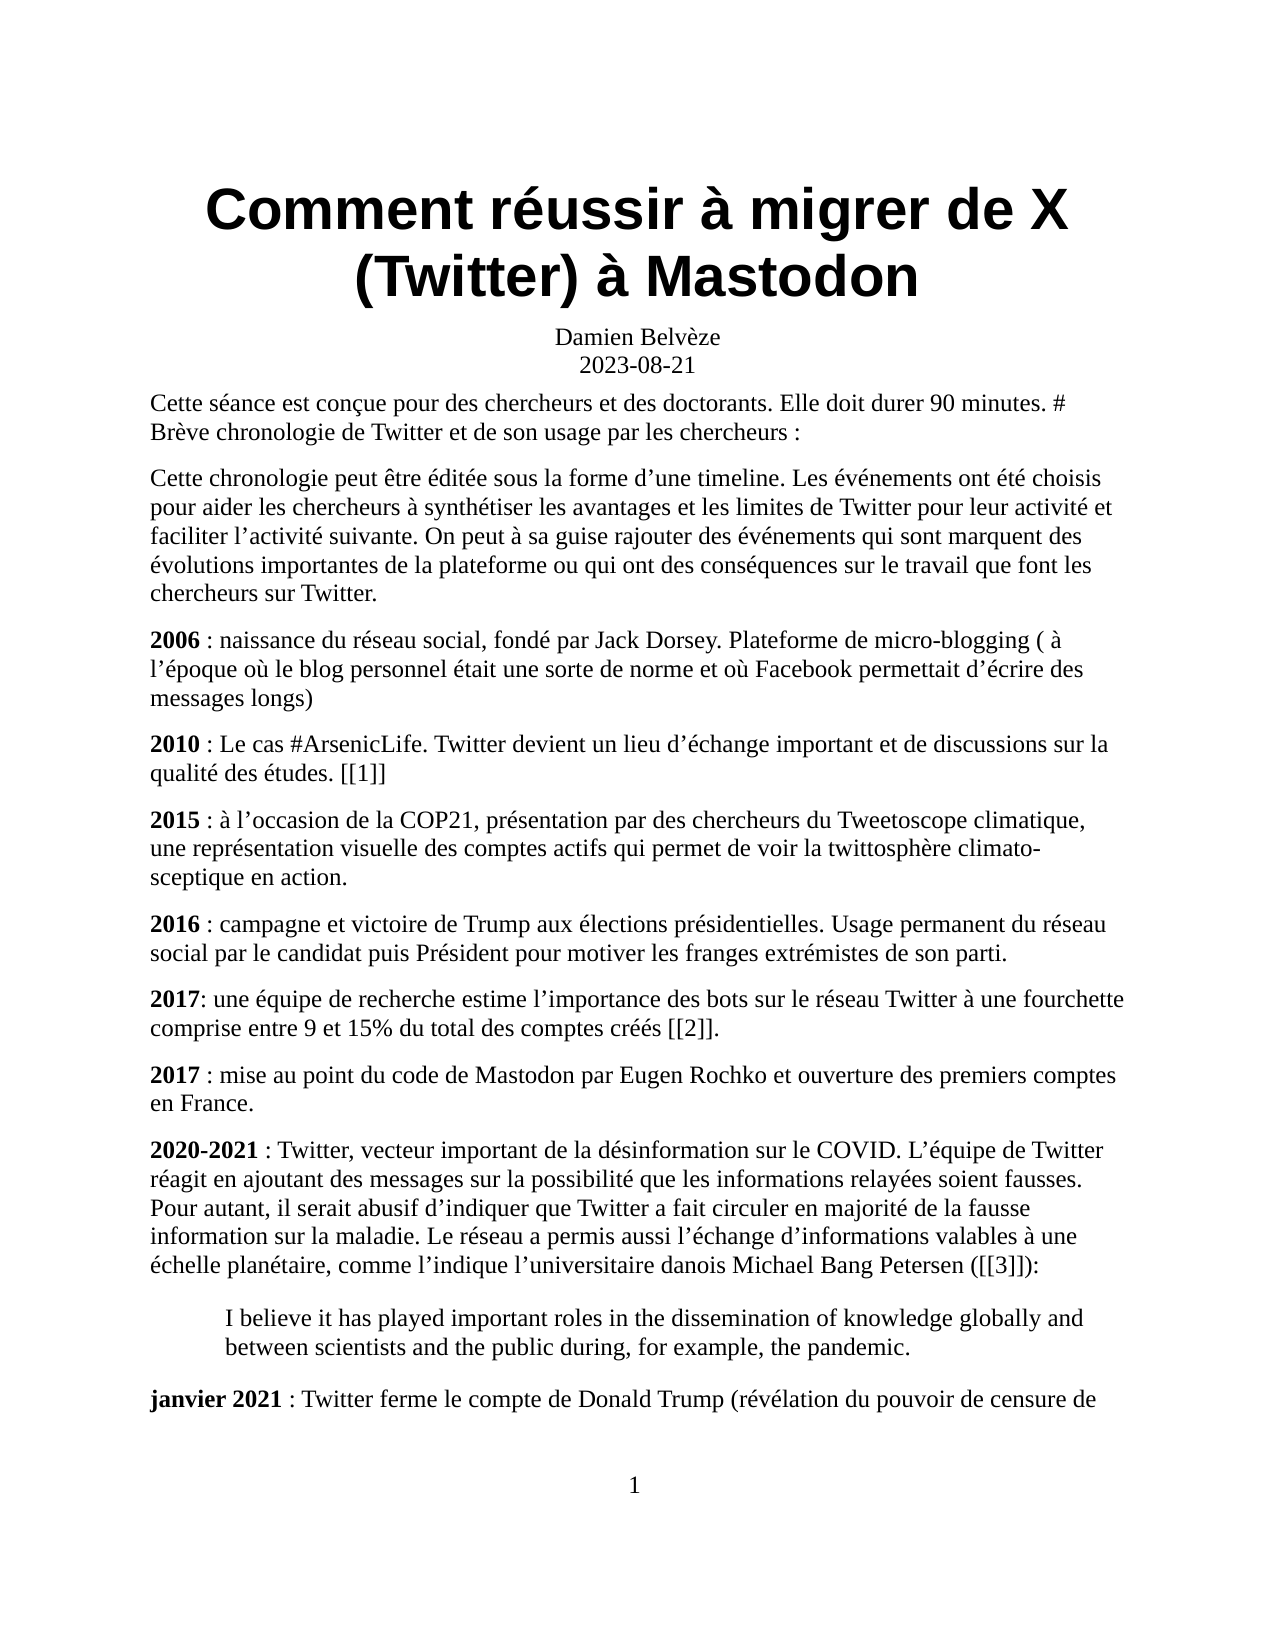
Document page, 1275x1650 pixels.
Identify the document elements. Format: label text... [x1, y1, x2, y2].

text Damien Belvèze [150, 322, 1125, 350]
title Comment réussir à migrer de X (Twitter) à Mastodon [150, 175, 1125, 309]
text 2017 : mise au point du code de Mastodon par Eugen Rochko et ouverture des premiers comptes en France. [150, 1060, 1125, 1117]
text 2023-08-21 [150, 350, 1125, 379]
text Cette séance est conçue pour des chercheurs et des doctorants. Elle doit durer 90 minutes. # Brève chronologie de Twitter et de son usage par les chercheurs : [150, 388, 1125, 446]
text 2020-2021 : Twitter, vecteur important de la désinformation sur le COVID. L’équipe de Twitter réagit en ajoutant des messages sur la possibilité que les informations relayées soient fausses. Pour autant, il serait abusif d’indiquer que Twitter a fait circuler en majorité de la fausse information sur la maladie. Le réseau a permis aussi l’échange d’informations valables à une échelle planétaire, comme l’indique l’universitaire danois Michael Bang Petersen ([[3]]): [150, 1135, 1125, 1279]
text 2017: une équipe de recherche estime l’importance des bots sur le réseau Twitter à une fourchette comprise entre 9 et 15% du total des comptes créés [[2]]. [150, 984, 1125, 1042]
text I believe it has played important roles in the dissemination of knowledge globally and between scientists and the public during, for example, the pandemic. [225, 1303, 1125, 1360]
text 2006 : naissance du réseau social, fondé par Jack Dorsey. Plateforme de micro-blogging ( à l’époque où le blog personnel était une sorte de norme et où Facebook permettait d’écrire des messages longs) [150, 625, 1125, 711]
text Cette chronologie peut être éditée sous la forme d’une timeline. Les événements ont été choisis pour aider les chercheurs à synthétiser les avantages et les limites de Twitter pour leur activité et faciliter l’activité suivante. On peut à sa guise rajouter des événements qui sont marquent des évolutions importantes de la plateforme ou qui ont des conséquences sur le travail que font les chercheurs sur Twitter. [150, 463, 1125, 607]
text janvier 2021 : Twitter ferme le compte de Donald Trump (révélation du pouvoir de censure de [150, 1384, 1125, 1413]
text 2010 : Le cas #ArsenicLife. Twitter devient un lieu d’échange important et de discussions sur la qualité des études. [[1]] [150, 729, 1125, 787]
text 2016 : campagne et victoire de Trump aux élections présidentielles. Usage permanent du réseau social par le candidat puis Président pour motiver les franges extrémistes de son parti. [150, 909, 1125, 966]
text 2015 : à l’occasion de la COP21, présentation par des chercheurs du Tweetoscope climatique, une représentation visuelle des comptes actifs qui permet de voir la twittosphère climato-sceptique en action. [150, 805, 1125, 891]
